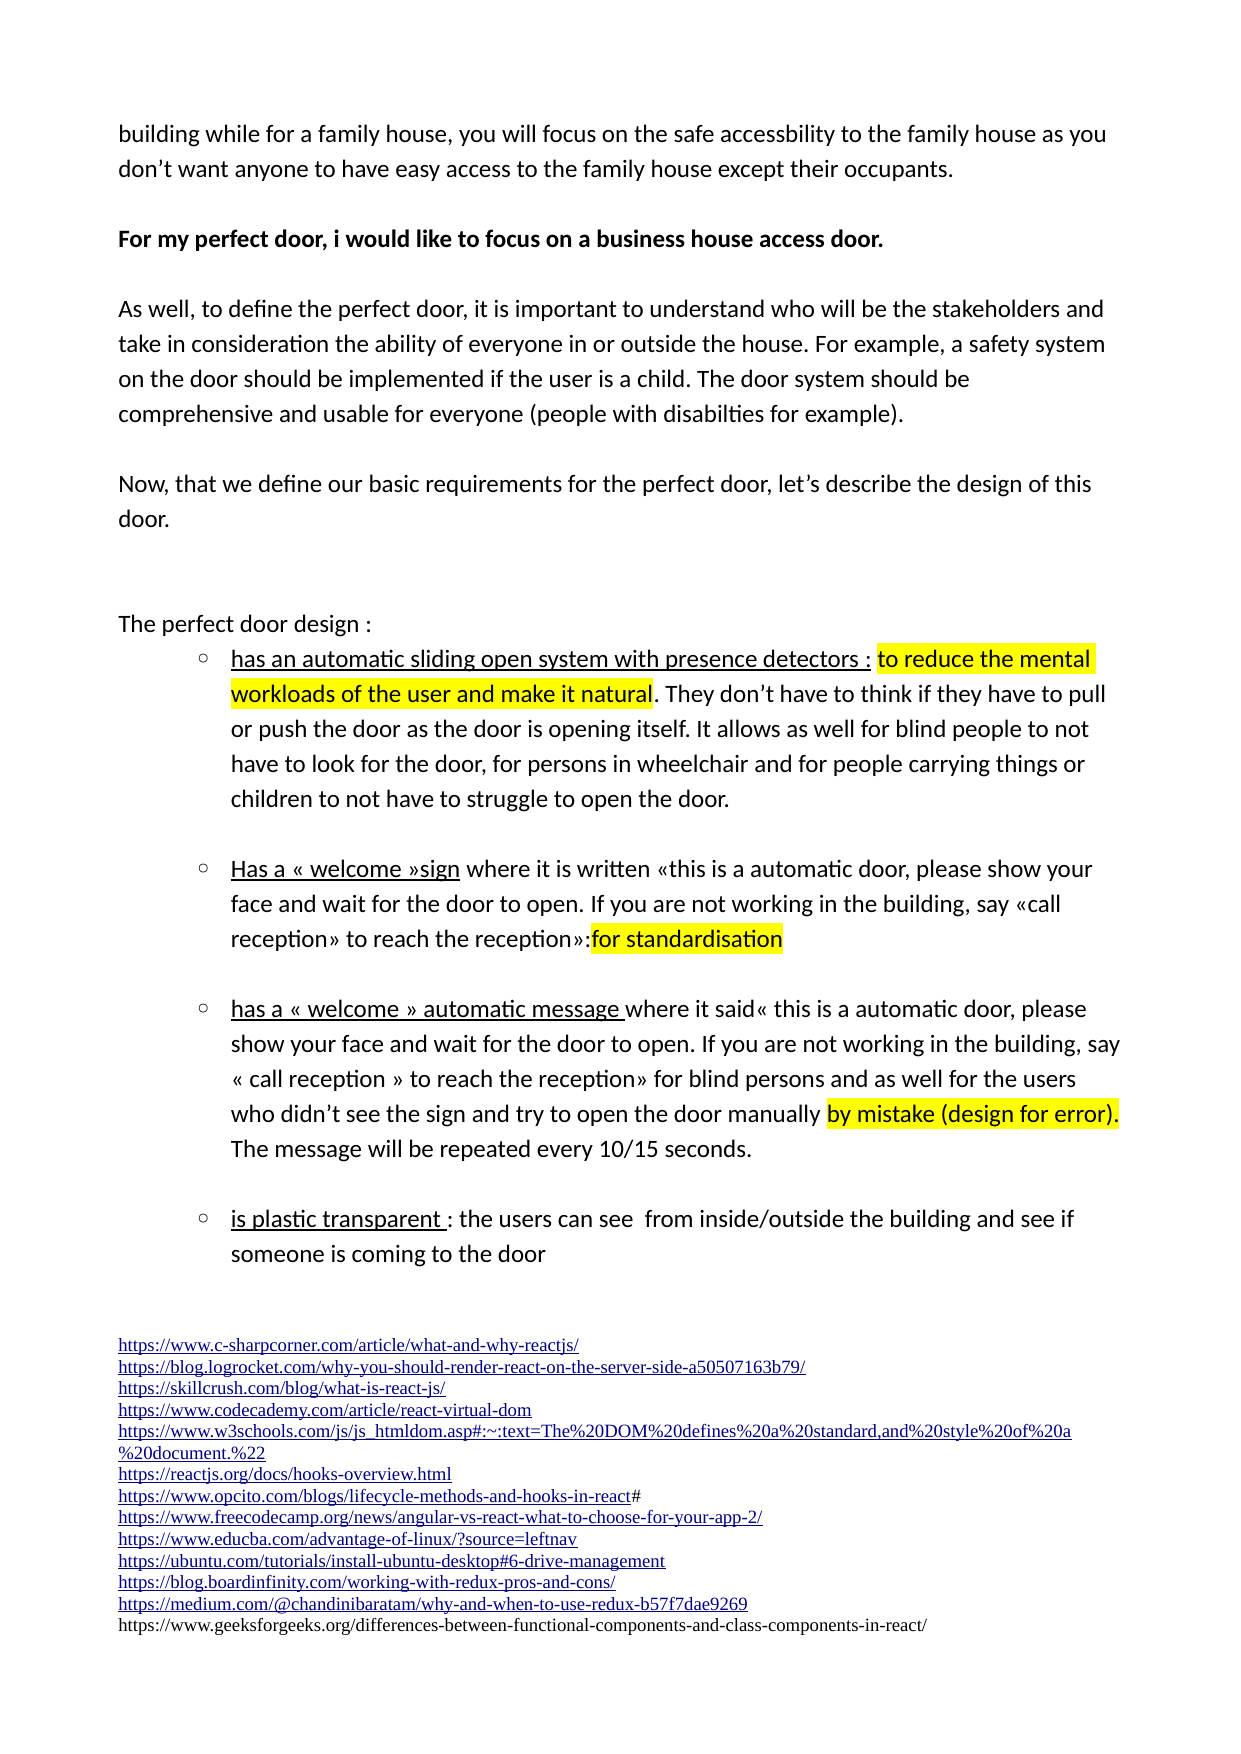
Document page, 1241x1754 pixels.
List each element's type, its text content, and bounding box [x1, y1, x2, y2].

list The perfect door design : [118, 608, 1122, 639]
list has an automatic sliding open system with presence detectors : to reduce the mental workloads of the user and make it natural. They don’t have to think if they have to pull or push the door as the door is opening itself. It allows as well for blind people to not have to look for the door, for persons in wheelchair and for people carrying things or children to not have to struggle to open the door. [193, 643, 1122, 814]
list building while for a family house, you will focus on the safe accessbility to the family house as you don’t want anyone to have easy access to the family house except their occupants. [118, 118, 1122, 184]
list As well, to define the perfect door, it is important to understand who will be the stakeholders and take in consideration the ability of everyone in or outside the house. For example, a safety system on the door should be implemented if the user is a child. The door system should be comprehensive and usable for everyone (people with disabilties for example). [118, 293, 1122, 429]
list Has a « welcome »sign where it is written «this is a automatic door, please show your face and wait for the door to open. If you are not working in the building, say «call reception» to reach the reception»:for standardisation [193, 853, 1122, 954]
list is plastic transparent : the users can see from inside/outside the building and see if someone is coming to the door [193, 1203, 1122, 1269]
list has a « welcome » automatic message where it said« this is a automatic door, please show your face and wait for the door to open. If you are not working in the building, say « call reception » to reach the reception» for blind persons and as well for the users who didn’t see the sign and try to open the door manually by mistake (design for error). The message will be repeated every 10/15 seconds. [193, 993, 1122, 1164]
list Now, that we define our basic requirements for the perfect door, let’s describe the design of this door. [118, 468, 1122, 534]
list For my perfect door, i would like to focus on a business house access door. [118, 223, 1122, 254]
